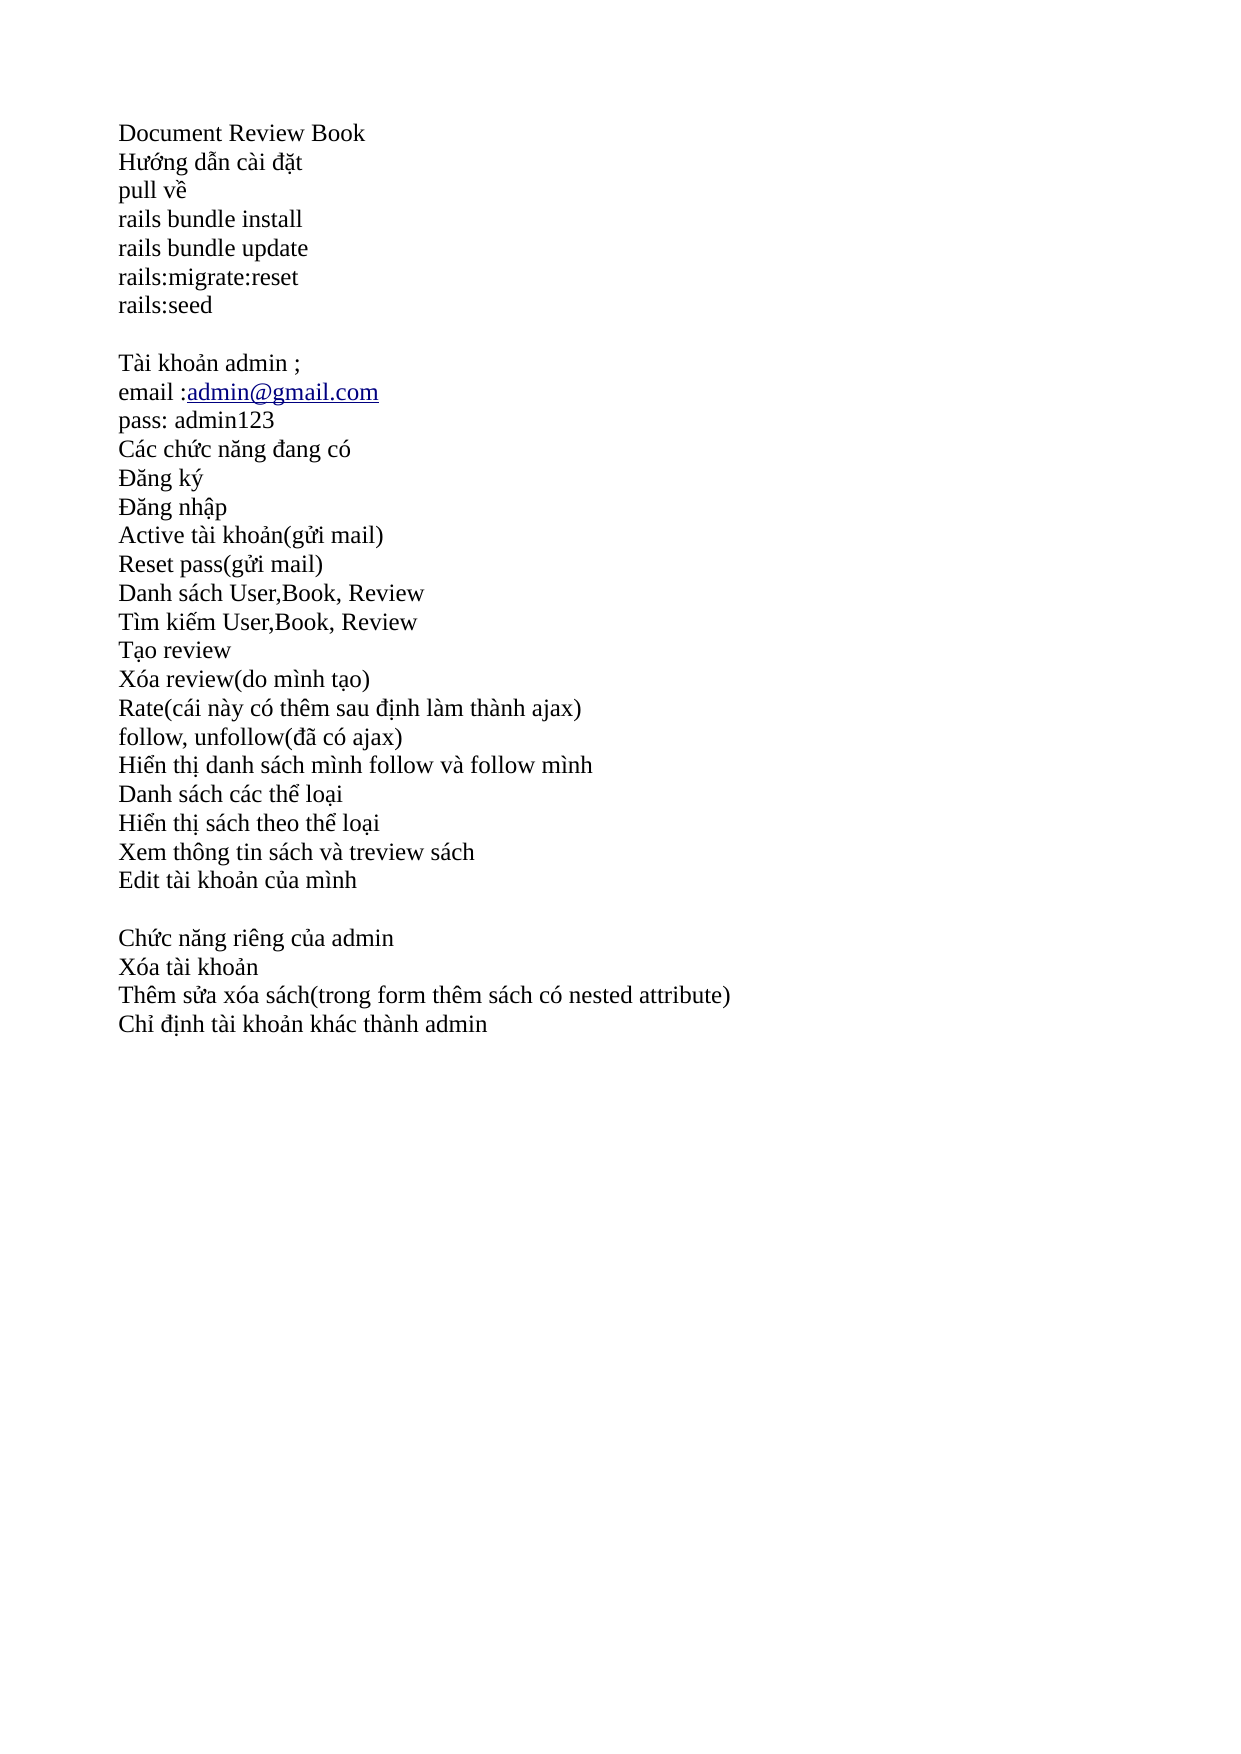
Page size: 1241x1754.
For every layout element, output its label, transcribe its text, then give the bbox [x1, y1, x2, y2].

text rails bundle install [118, 204, 1122, 233]
text email :admin@gmail.com [118, 377, 1122, 406]
text Reset pass(gửi mail) [118, 549, 1122, 578]
text Rate(cái này có thêm sau định làm thành ajax) [118, 693, 1122, 722]
text rails:seed [118, 291, 1122, 319]
text Hiển thị danh sách mình follow và follow mình [118, 751, 1122, 779]
text Danh sách User,Book, Review [118, 578, 1122, 607]
text Đăng nhập [118, 492, 1122, 521]
text Đăng ký [118, 463, 1122, 492]
text Chỉ định tài khoản khác thành admin [118, 1009, 1122, 1038]
text pass: admin123 [118, 406, 1122, 434]
text Danh sách các thể loại [118, 779, 1122, 808]
text rails bundle update [118, 233, 1122, 262]
text Hướng dẫn cài đặt [118, 147, 1122, 176]
text Tài khoản admin ; [118, 348, 1122, 377]
text Các chức năng đang có [118, 434, 1122, 463]
text Tạo review [118, 636, 1122, 664]
text pull về [118, 176, 1122, 204]
text follow, unfollow(đã có ajax) [118, 722, 1122, 751]
text Chức năng riêng của admin [118, 923, 1122, 952]
text Active tài khoản(gửi mail) [118, 521, 1122, 549]
text Xem thông tin sách và treview sách [118, 837, 1122, 866]
text Thêm sửa xóa sách(trong form thêm sách có nested attribute) [118, 981, 1122, 1009]
text Edit tài khoản của mình [118, 866, 1122, 894]
text Hiển thị sách theo thể loại [118, 808, 1122, 837]
text Document Review Book [118, 118, 1122, 147]
text Xóa tài khoản [118, 952, 1122, 981]
text Xóa review(do mình tạo) [118, 664, 1122, 693]
text Tìm kiếm User,Book, Review [118, 607, 1122, 636]
text rails:migrate:reset [118, 262, 1122, 291]
